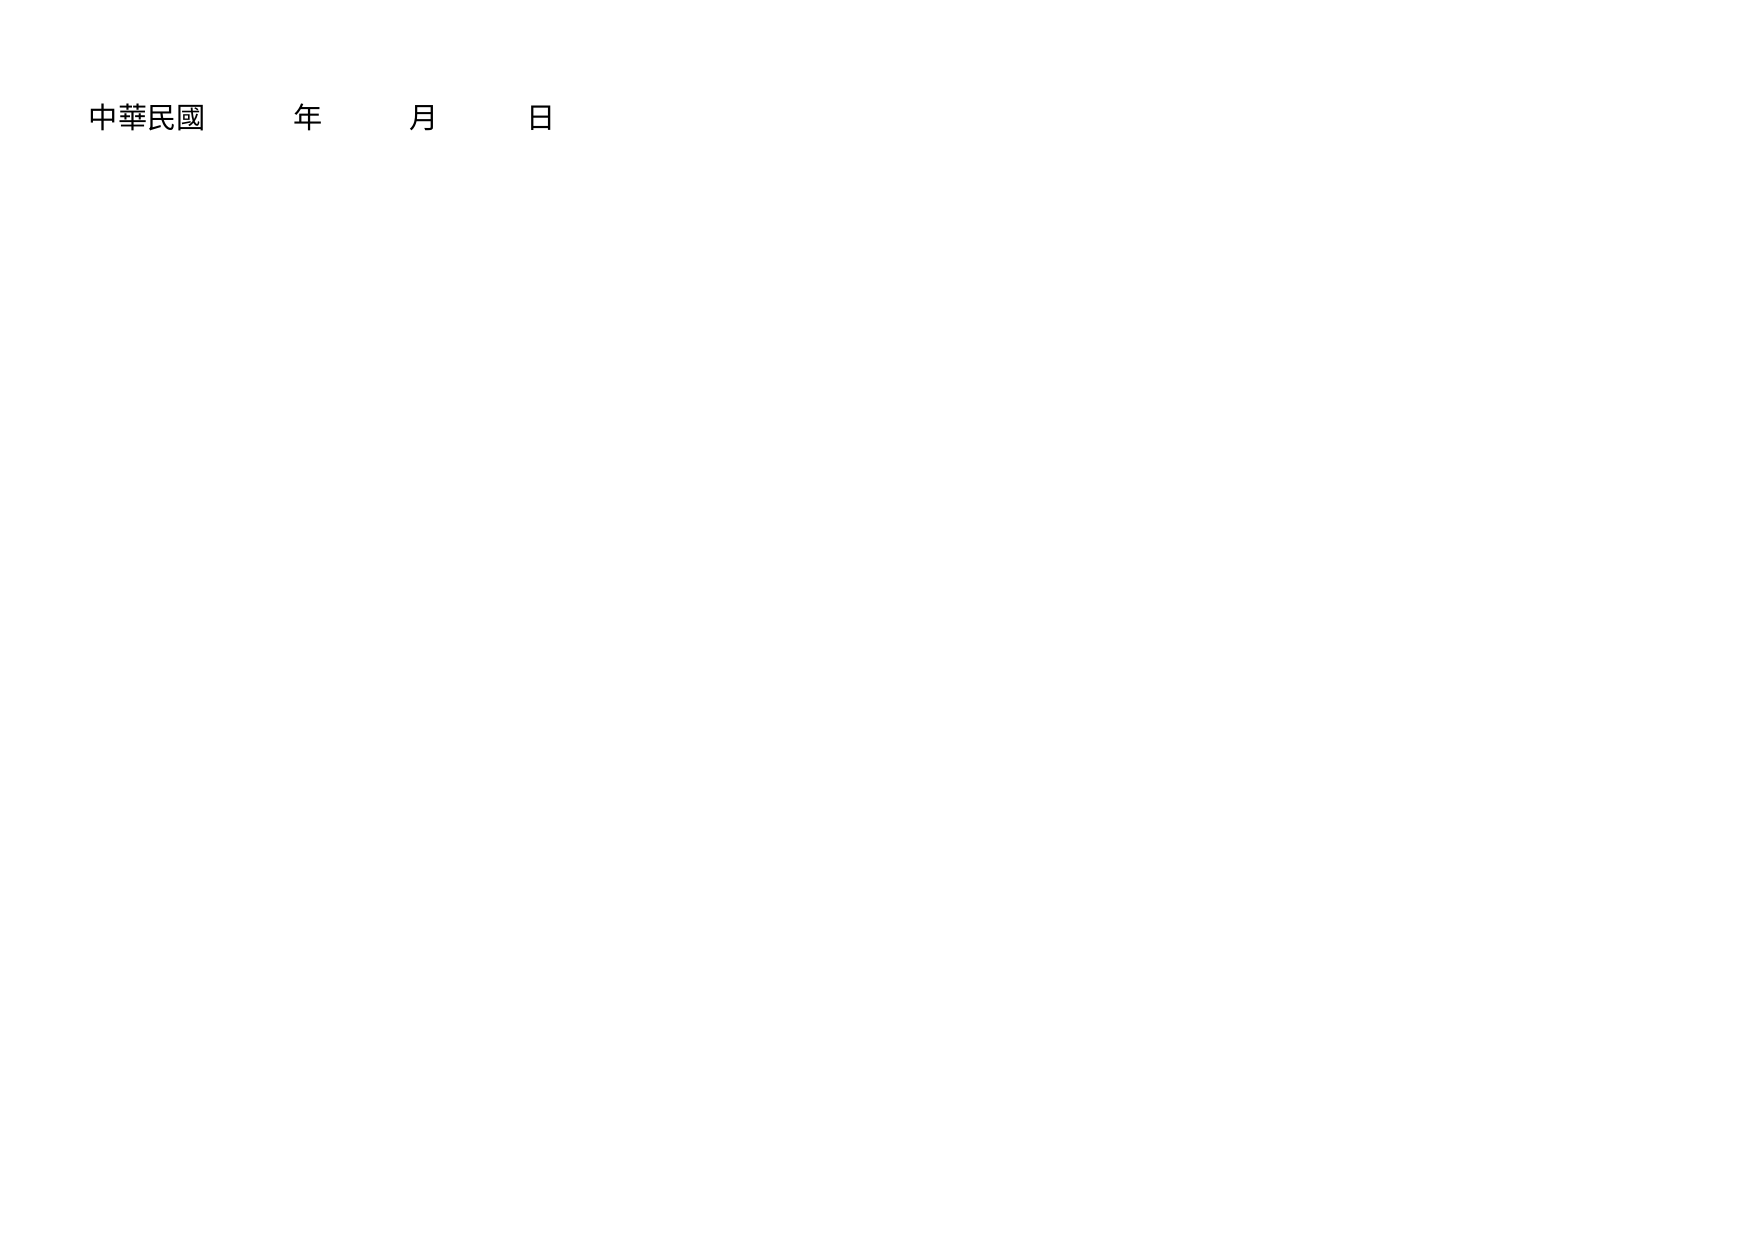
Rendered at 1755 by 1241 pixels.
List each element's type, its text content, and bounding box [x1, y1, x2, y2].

text 中華民國 年 月 日 [89, 89, 1666, 137]
